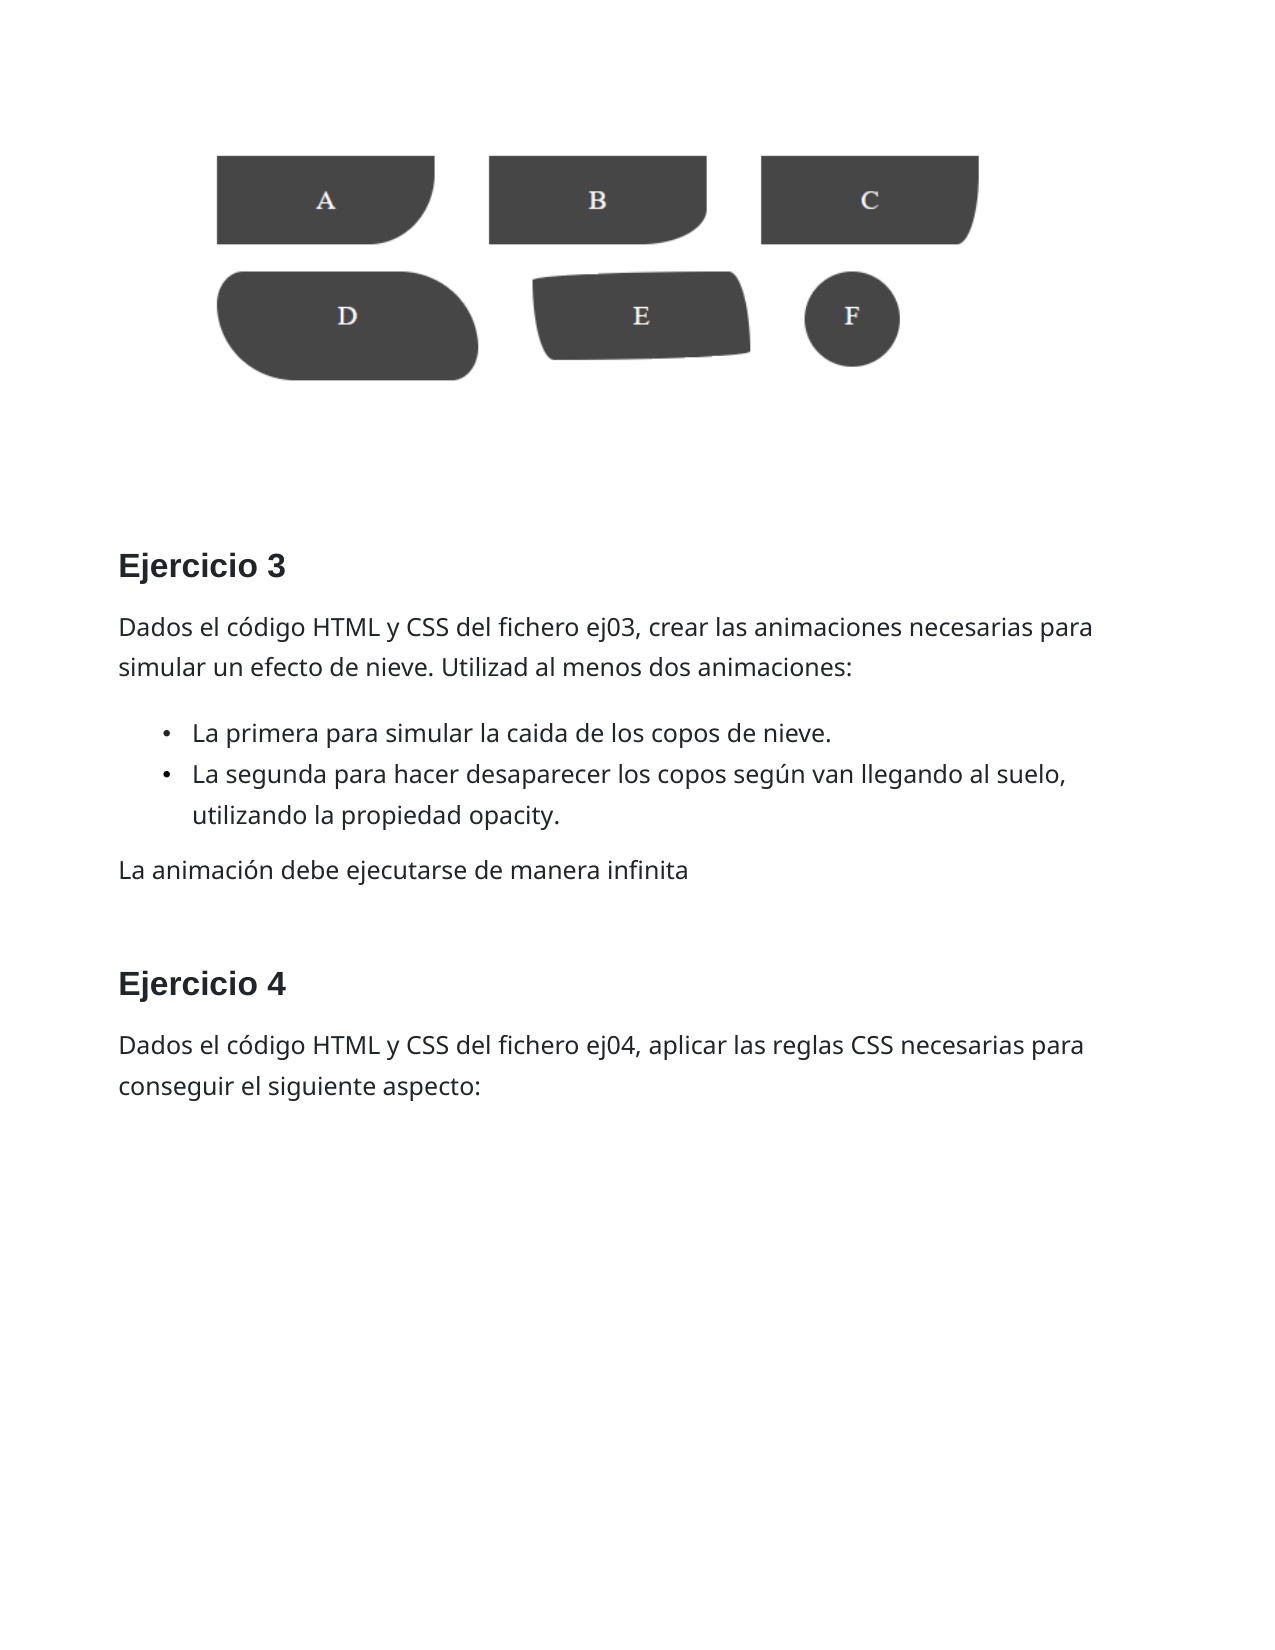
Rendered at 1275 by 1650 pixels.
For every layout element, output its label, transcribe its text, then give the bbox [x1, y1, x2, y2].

picture [209, 118, 1066, 473]
subtitle Ejercicio 4 [118, 964, 1157, 1002]
list La primera para simular la caida de los copos de nieve. [162, 716, 1157, 750]
text La animación debe ejecutarse de manera infinita [118, 853, 1157, 887]
text Dados el código HTML y CSS del fichero ej03, crear las animaciones necesarias para simular un efecto de nieve. Utilizad al menos dos animaciones: [118, 609, 1157, 684]
text Dados el código HTML y CSS del fichero ej04, aplicar las reglas CSS necesarias para conseguir el siguiente aspecto: [118, 1027, 1157, 1102]
list La segunda para hacer desaparecer los copos según van llegando al suelo, utilizando la propiedad opacity. [162, 757, 1157, 832]
subtitle Ejercicio 3 [118, 546, 1157, 584]
